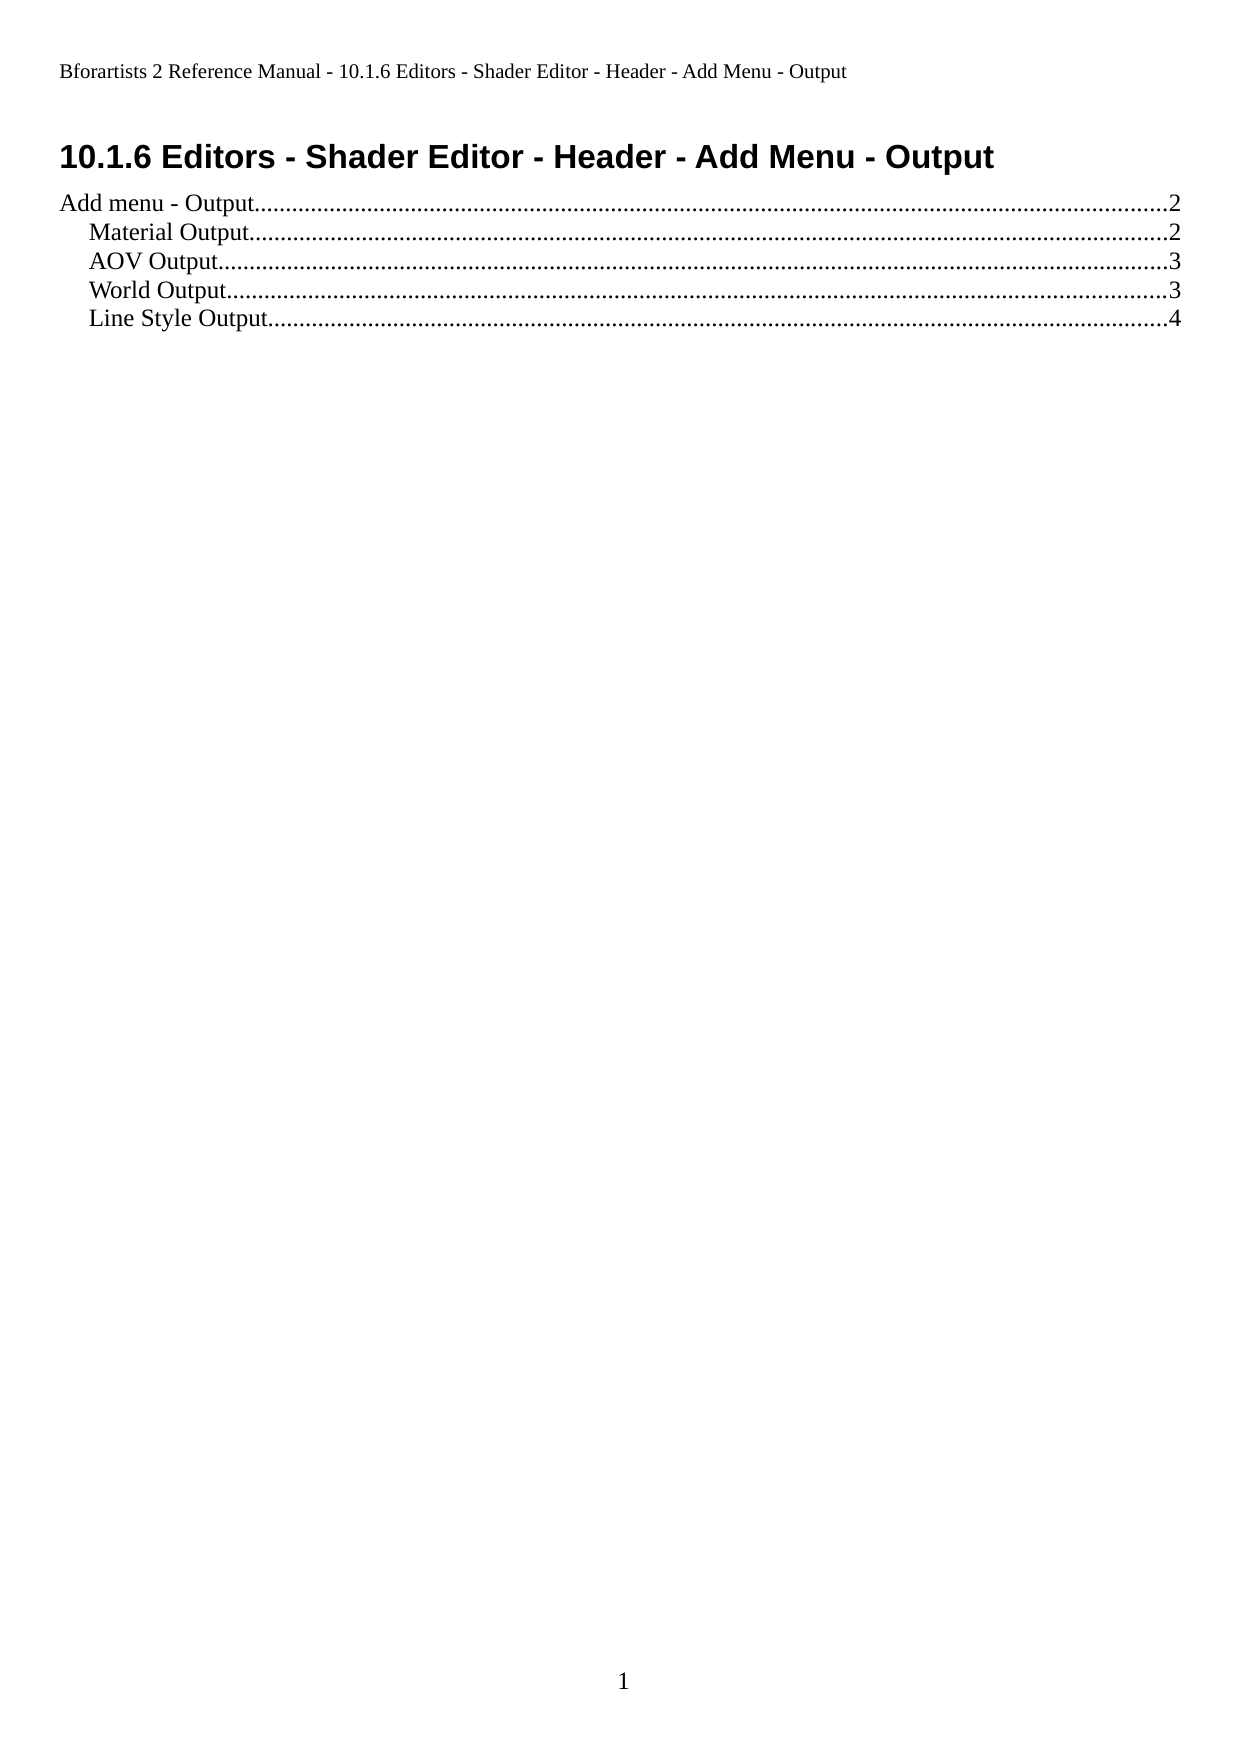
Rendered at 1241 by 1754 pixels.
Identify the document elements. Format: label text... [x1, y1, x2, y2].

text Material Output 2 [88, 217, 1181, 246]
text World Output 3 [88, 275, 1181, 303]
text Add menu - Output 2 [59, 188, 1181, 217]
text AOV Output 3 [88, 246, 1181, 275]
subtitle 10.1.6 Editors - Shader Editor - Header - Add Menu - Output [59, 138, 1181, 176]
text Line Style Output 4 [88, 303, 1181, 332]
